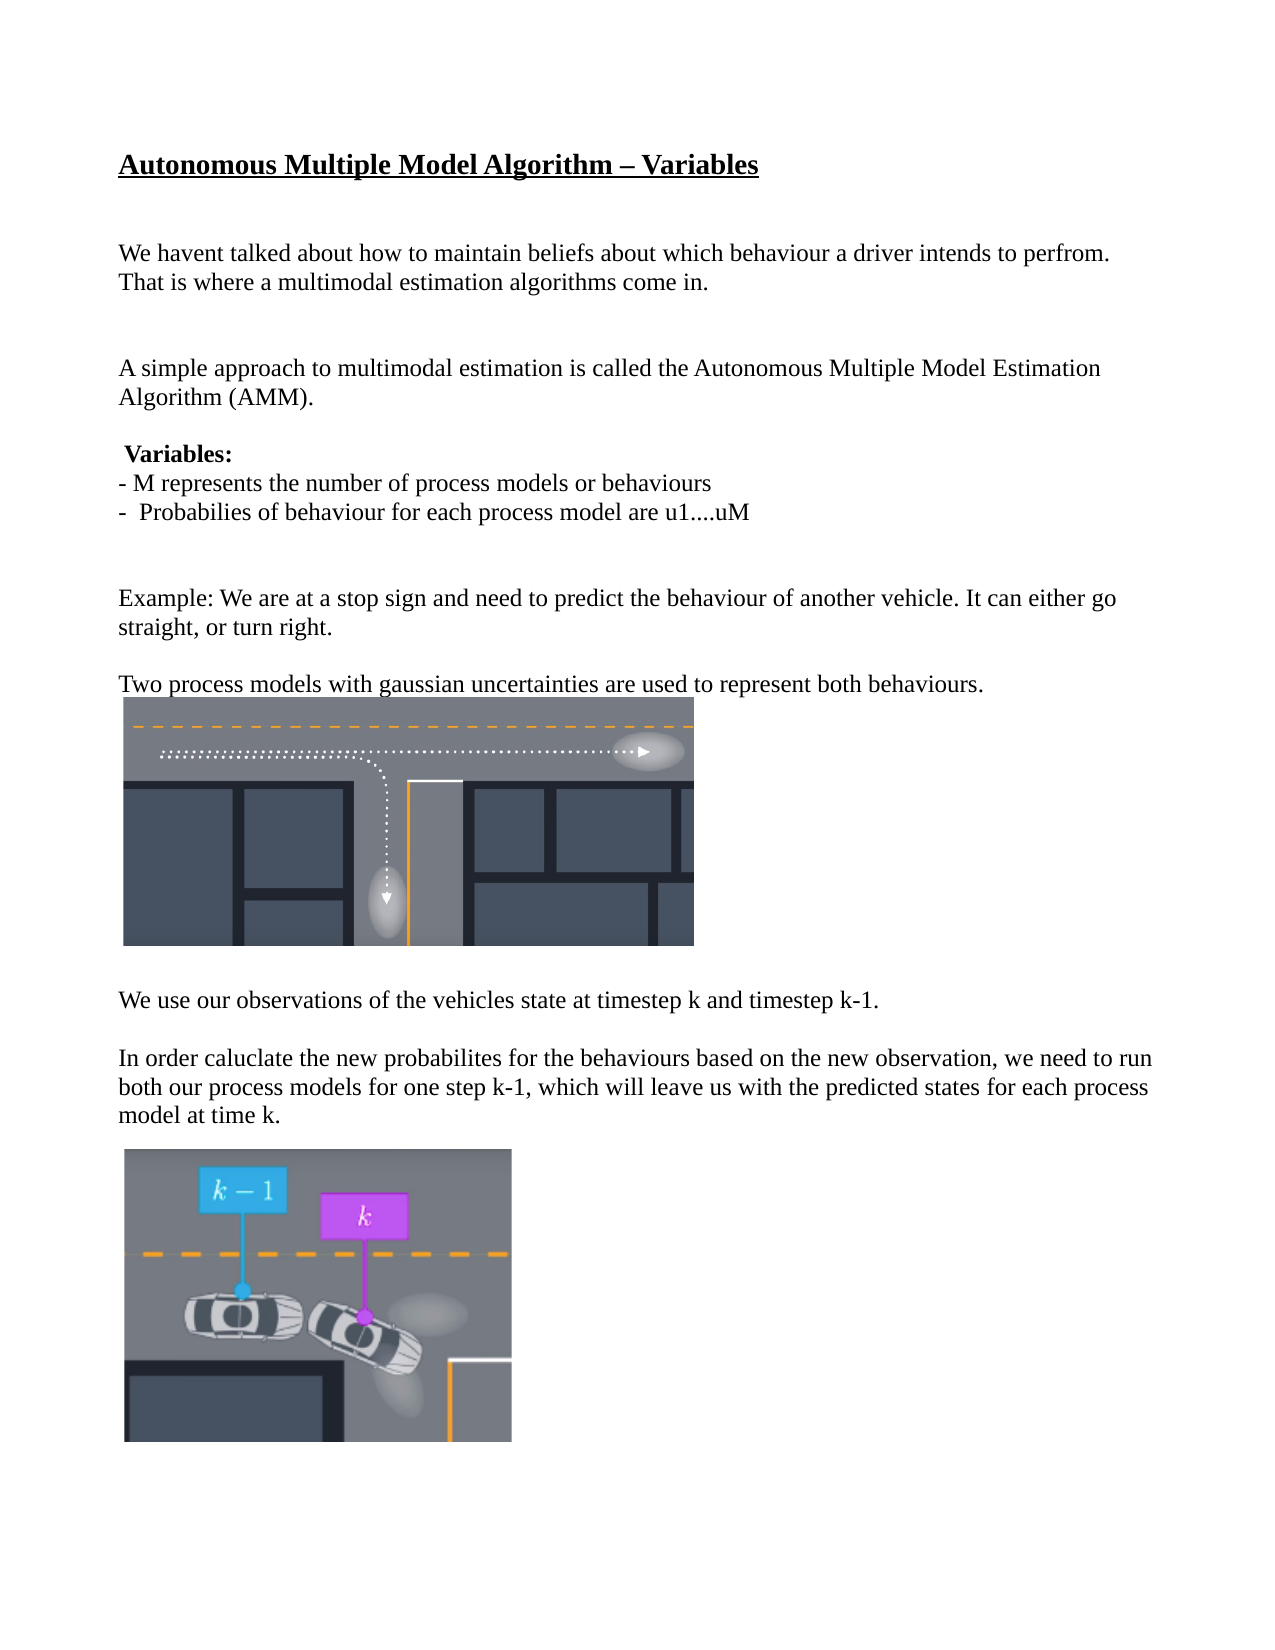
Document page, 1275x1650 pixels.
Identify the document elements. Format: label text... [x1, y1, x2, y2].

text Variables: [118, 439, 1157, 468]
text - Probabilies of behaviour for each process model are u1....uM [118, 497, 1157, 525]
text We havent talked about how to maintain beliefs about which behaviour a driver intends to perfrom. That is where a multimodal estimation algorithms come in. [118, 238, 1157, 295]
picture [123, 697, 694, 946]
text Example: We are at a stop sign and need to predict the behaviour of another vehicle. It can either go straight, or turn right. [118, 583, 1157, 640]
text We use our observations of the vehicles state at timestep k and timestep k-1. [118, 985, 1157, 1014]
text Autonomous Multiple Model Algorithm – Variables [118, 147, 1157, 180]
text Two process models with gaussian uncertainties are used to represent both behaviours. [118, 669, 1157, 698]
text In order caluclate the new probabilites for the behaviours based on the new observation, we need to run both our process models for one step k-1, which will leave us with the predicted states for each process model at time k. [118, 1043, 1157, 1129]
text A simple approach to multimodal estimation is called the Autonomous Multiple Model Estimation Algorithm (AMM). [118, 353, 1157, 410]
text - M represents the number of process models or behaviours [118, 468, 1157, 497]
picture [124, 1149, 512, 1442]
